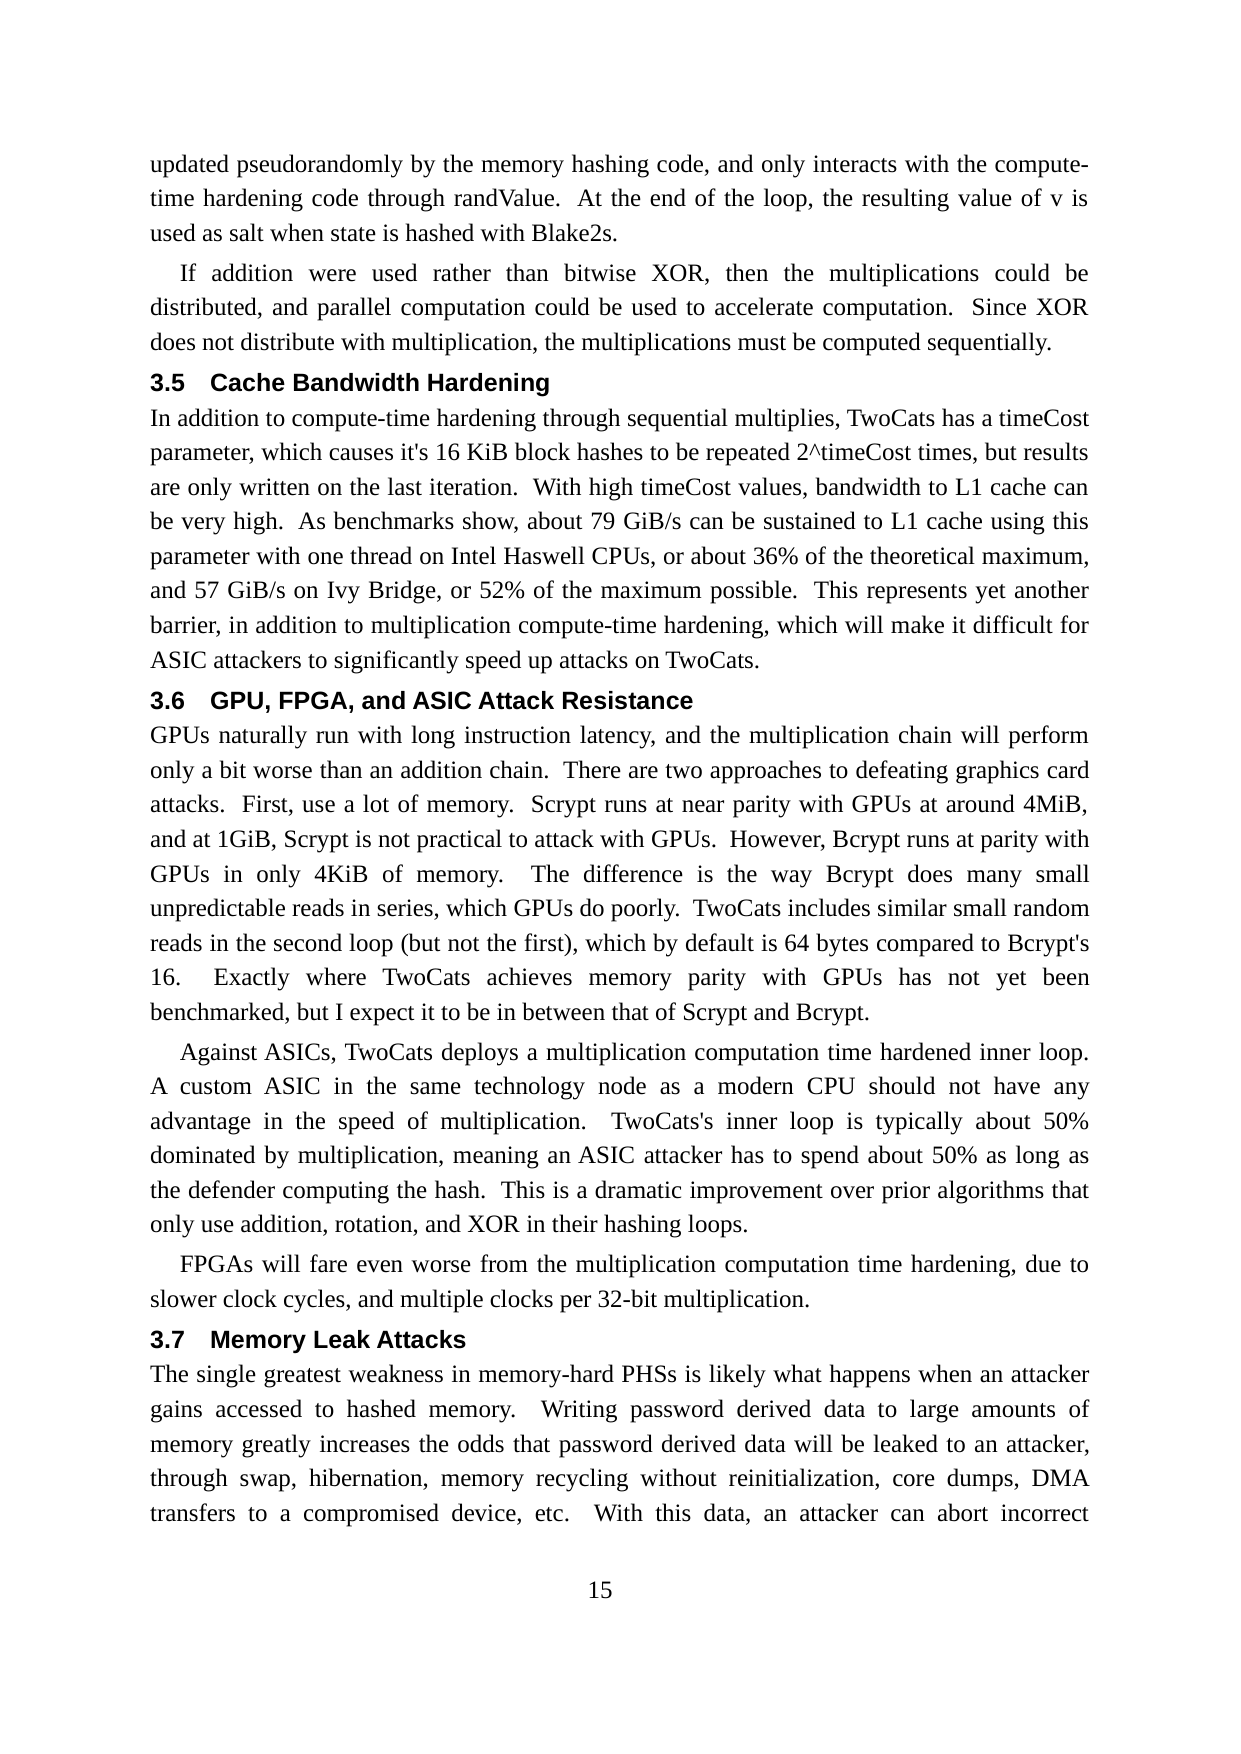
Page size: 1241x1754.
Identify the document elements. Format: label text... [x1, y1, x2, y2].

text FPGAs will fare even worse from the multiplication computation time hardening, due to slower clock cycles, and multiple clocks per 32-bit multiplication. [150, 1250, 1091, 1313]
text In addition to compute-time hardening through sequential multiplies, TwoCats has a timeCost parameter, which causes it's 16 KiB block hashes to be repeated 2^timeCost times, but results are only written on the last iteration. With high timeCost values, bandwidth to L1 cache can be very high. As benchmarks show, about 79 GiB/s can be sustained to L1 cache using this parameter with one thread on Intel Haswell CPUs, or about 36% of the theoretical maximum, and 57 GiB/s on Ivy Bridge, or 52% of the maximum possible. This represents yet another barrier, in addition to multiplication compute-time hardening, which will make it difficult for ASIC attackers to significantly speed up attacks on TwoCats. [150, 404, 1091, 673]
text GPUs naturally run with long instruction latency, and the multiplication chain will perform only a bit worse than an addition chain. There are two approaches to defeating graphics card attacks. First, use a lot of memory. Scrypt runs at near parity with GPUs at around 4MiB, and at 1GiB, Scrypt is not practical to attack with GPUs. However, Bcrypt runs at parity with GPUs in only 4KiB of memory. The difference is the way Bcrypt does many small unpredictable reads in series, which GPUs do poorly. TwoCats includes similar small random reads in the second loop (but not the first), which by default is 64 bytes compared to Bcrypt's 16. Exactly where TwoCats achieves memory parity with GPUs has not yet been benchmarked, but I expect it to be in between that of Scrypt and Bcrypt. [150, 721, 1091, 1026]
text The single greatest weakness in memory-hard PHSs is likely what happens when an attacker gains accessed to hashed memory. Writing password derived data to large amounts of memory greatly increases the odds that password derived data will be leaked to an attacker, through swap, hibernation, memory recycling without reinitialization, core dumps, DMA transfers to a compromised device, etc. With this data, an attacker can abort incorrect [150, 1361, 1091, 1527]
text Against ASICs, TwoCats deploys a multiplication computation time hardened inner loop. A custom ASIC in the same technology node as a modern CPU should not have any advantage in the speed of multiplication. TwoCats's inner loop is typically about 50% dominated by multiplication, meaning an ASIC attacker has to spend about 50% as long as the defender computing the hash. This is a dramatic improvement over prior algorithms that only use addition, rotation, and XOR in their hashing loops. [150, 1038, 1091, 1238]
text updated pseudorandomly by the memory hashing code, and only interacts with the compute-time hardening code through randValue. At the end of the loop, the resulting value of v is used as salt when state is hashed with Blake2s. [150, 150, 1091, 247]
subtitle Cache Bandwidth Hardening [150, 369, 1091, 397]
text If addition were used rather than bitwise XOR, then the multiplications could be distributed, and parallel computation could be used to accelerate computation. Since XOR does not distribute with multiplication, the multiplications must be computed sequentially. [150, 259, 1091, 356]
subtitle Memory Leak Attacks [150, 1326, 1091, 1354]
subtitle GPU, FPGA, and ASIC Attack Resistance [150, 686, 1091, 714]
